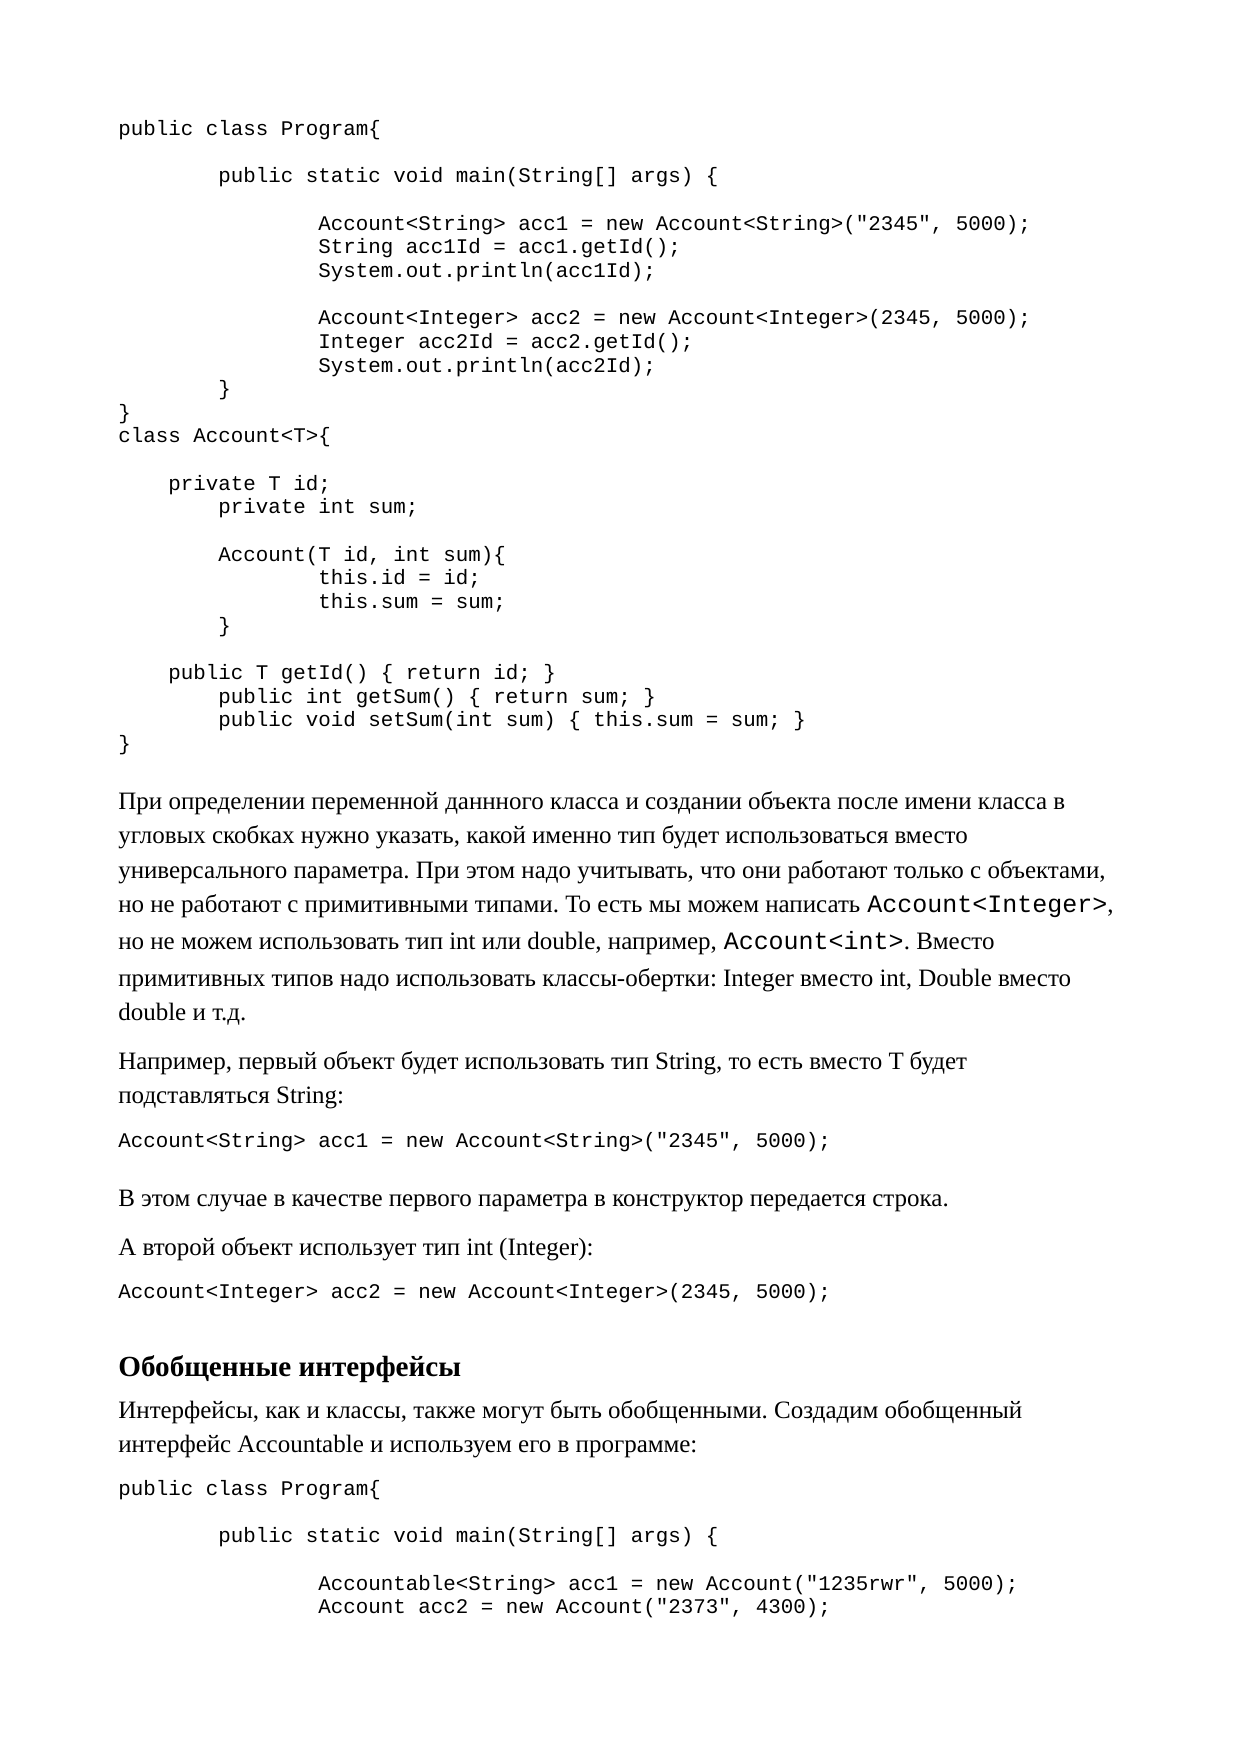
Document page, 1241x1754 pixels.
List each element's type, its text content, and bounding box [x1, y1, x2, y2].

text class Account<T>{ [118, 426, 1122, 449]
text Account<String> acc1 = new Account<String>("2345", 5000); [118, 213, 1122, 236]
text public class Program{ [118, 1478, 1122, 1502]
text } [118, 378, 1122, 402]
text А второй объект использует тип int (Integer): [118, 1232, 1122, 1261]
text } [118, 615, 1122, 638]
subtitle Обобщенные интерфейсы [118, 1349, 1122, 1382]
text } [118, 402, 1122, 426]
text public static void main(String[] args) { [118, 1526, 1122, 1549]
text System.out.println(acc2Id); [118, 354, 1122, 378]
text Интерфейсы, как и классы, также могут быть обобщенными. Создадим обобщенный интерфейс Accountable и используем его в программе: [118, 1395, 1122, 1458]
text public class Program{ [118, 118, 1122, 142]
text Integer acc2Id = acc2.getId(); [118, 331, 1122, 354]
text public int getSum() { return sum; } [118, 686, 1122, 709]
text this.id = id; [118, 567, 1122, 591]
text String acc1Id = acc1.getId(); [118, 236, 1122, 260]
text private T id; [118, 473, 1122, 496]
text При определении переменной даннного класса и создании объекта после имени класса в угловых скобках нужно указать, какой именно тип будет использоваться вместо универсального параметра. При этом надо учитывать, что они работают только с объектами, но не работают с примитивными типами. То есть мы можем написать Account<Integer>, но не можем использовать тип int или double, например, Account<int>. Вместо примитивных типов надо использовать классы-обертки: Integer вместо int, Double вместо double и т.д. [118, 786, 1122, 1026]
text Account<String> acc1 = new Account<String>("2345", 5000); [118, 1130, 1122, 1153]
text this.sum = sum; [118, 591, 1122, 615]
text Account<Integer> acc2 = new Account<Integer>(2345, 5000); [118, 307, 1122, 331]
text } [118, 733, 1122, 757]
text public static void main(String[] args) { [118, 165, 1122, 189]
text public void setSum(int sum) { this.sum = sum; } [118, 709, 1122, 733]
text Account<Integer> acc2 = new Account<Integer>(2345, 5000); [118, 1281, 1122, 1304]
text public T getId() { return id; } [118, 662, 1122, 686]
text System.out.println(acc1Id); [118, 260, 1122, 284]
text Например, первый объект будет использовать тип String, то есть вместо T будет подставляться String: [118, 1046, 1122, 1109]
text Account(T id, int sum){ [118, 544, 1122, 567]
text Account acc2 = new Account("2373", 4300); [118, 1596, 1122, 1620]
text В этом случае в качестве первого параметра в конструктор передается строка. [118, 1183, 1122, 1212]
text private int sum; [118, 496, 1122, 520]
text Accountable<String> acc1 = new Account("1235rwr", 5000); [118, 1573, 1122, 1596]
